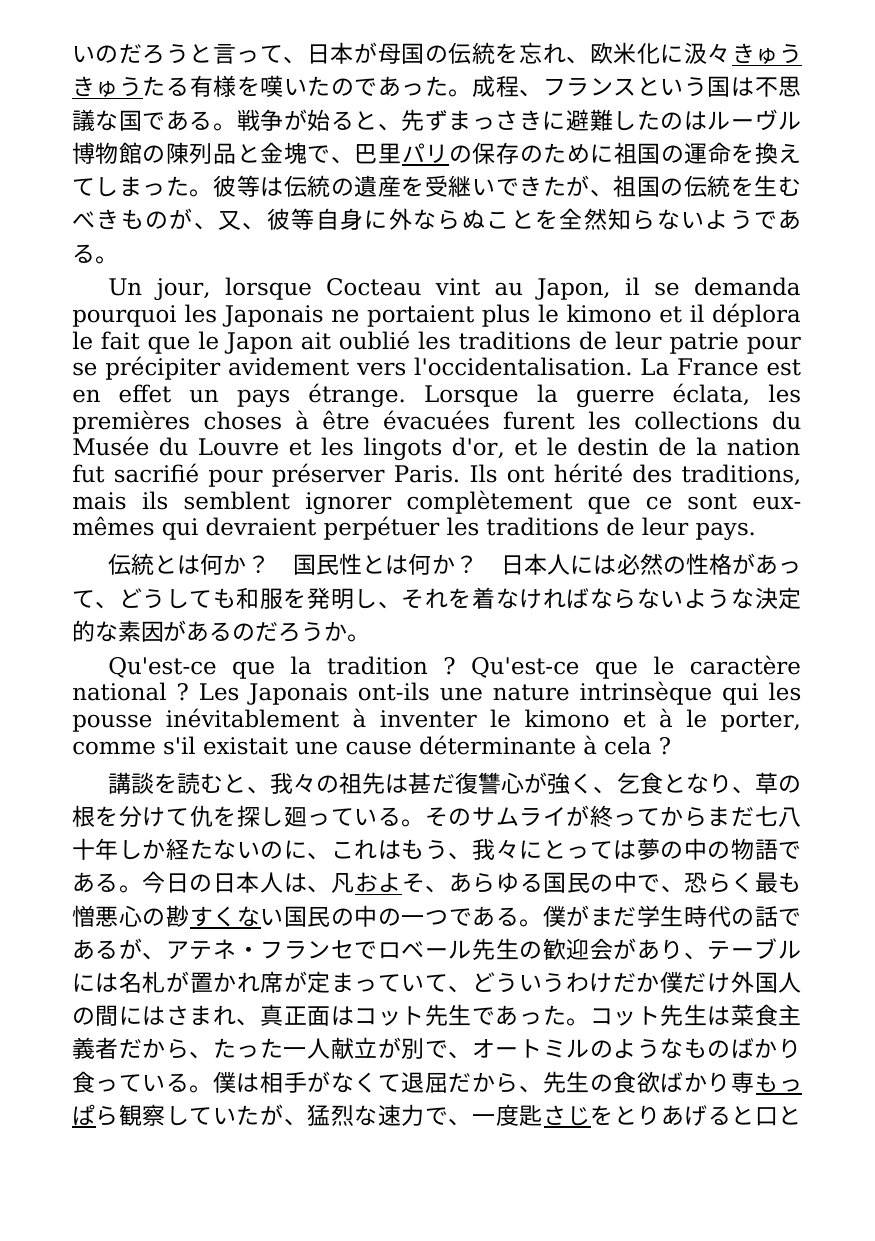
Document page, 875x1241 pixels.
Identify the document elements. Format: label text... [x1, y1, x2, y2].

text Qu'est-ce que la tradition ? Qu'est-ce que le caractère national ? Les Japonais ont-ils une nature intrinsèque qui les pousse inévitablement à inventer le kimono et à le porter, comme s'il existait une cause déterminante à cela ? [72, 653, 802, 759]
text Un jour, lorsque Cocteau vint au Japon, il se demanda pourquoi les Japonais ne portaient plus le kimono et il déplora le fait que le Japon ait oublié les traditions de leur patrie pour se précipiter avidement vers l'occidentalisation. La France est en effet un pays étrange. Lorsque la guerre éclata, les premières choses à être évacuées furent les collections du Musée du Louvre et les lingots d'or, et le destin de la nation fut sacrifié pour préserver Paris. Ils ont hérité des traditions, mais ils semblent ignorer complètement que ce sont eux-mêmes qui devraient perpétuer les traditions de leur pays. [72, 274, 802, 541]
text 伝統とは何か？ 国民性とは何か？ 日本人には必然の性格があって、どうしても和服を発明し、それを着なければならないような決定的な素因があるのだろうか。 [72, 547, 802, 647]
text 講談を読むと、我々の祖先は甚だ復讐心が強く、乞食となり、草の根を分けて仇を探し廻っている。そのサムライが終ってからまだ七八十年しか経たないのに、これはもう、我々にとっては夢の中の物語である。今日の日本人は、凡およそ、あらゆる国民の中で、恐らく最も憎悪心の尠すくない国民の中の一つである。僕がまだ学生時代の話であるが、アテネ・フランセでロベール先生の歓迎会があり、テーブルには名札が置かれ席が定まっていて、どういうわけだか僕だけ外国人の間にはさまれ、真正面はコット先生であった。コット先生は菜食主義者だから、たった一人献立が別で、オートミルのようなものばかり食っている。僕は相手がなくて退屈だから、先生の食欲ばかり専もっぱら観察していたが、猛烈な速力で、一度匙さじをとりあげると口と [72, 765, 802, 1131]
text いのだろうと言って、日本が母国の伝統を忘れ、欧米化に汲々きゅうきゅうたる有様を嘆いたのであった。成程、フランスという国は不思議な国である。戦争が始ると、先ずまっさきに避難したのはルーヴル博物館の陳列品と金塊で、巴里パリの保存のために祖国の運命を換えてしまった。彼等は伝統の遺産を受継いできたが、祖国の伝統を生むべきものが、又、彼等自身に外ならぬことを全然知らないようである。 [72, 36, 802, 269]
